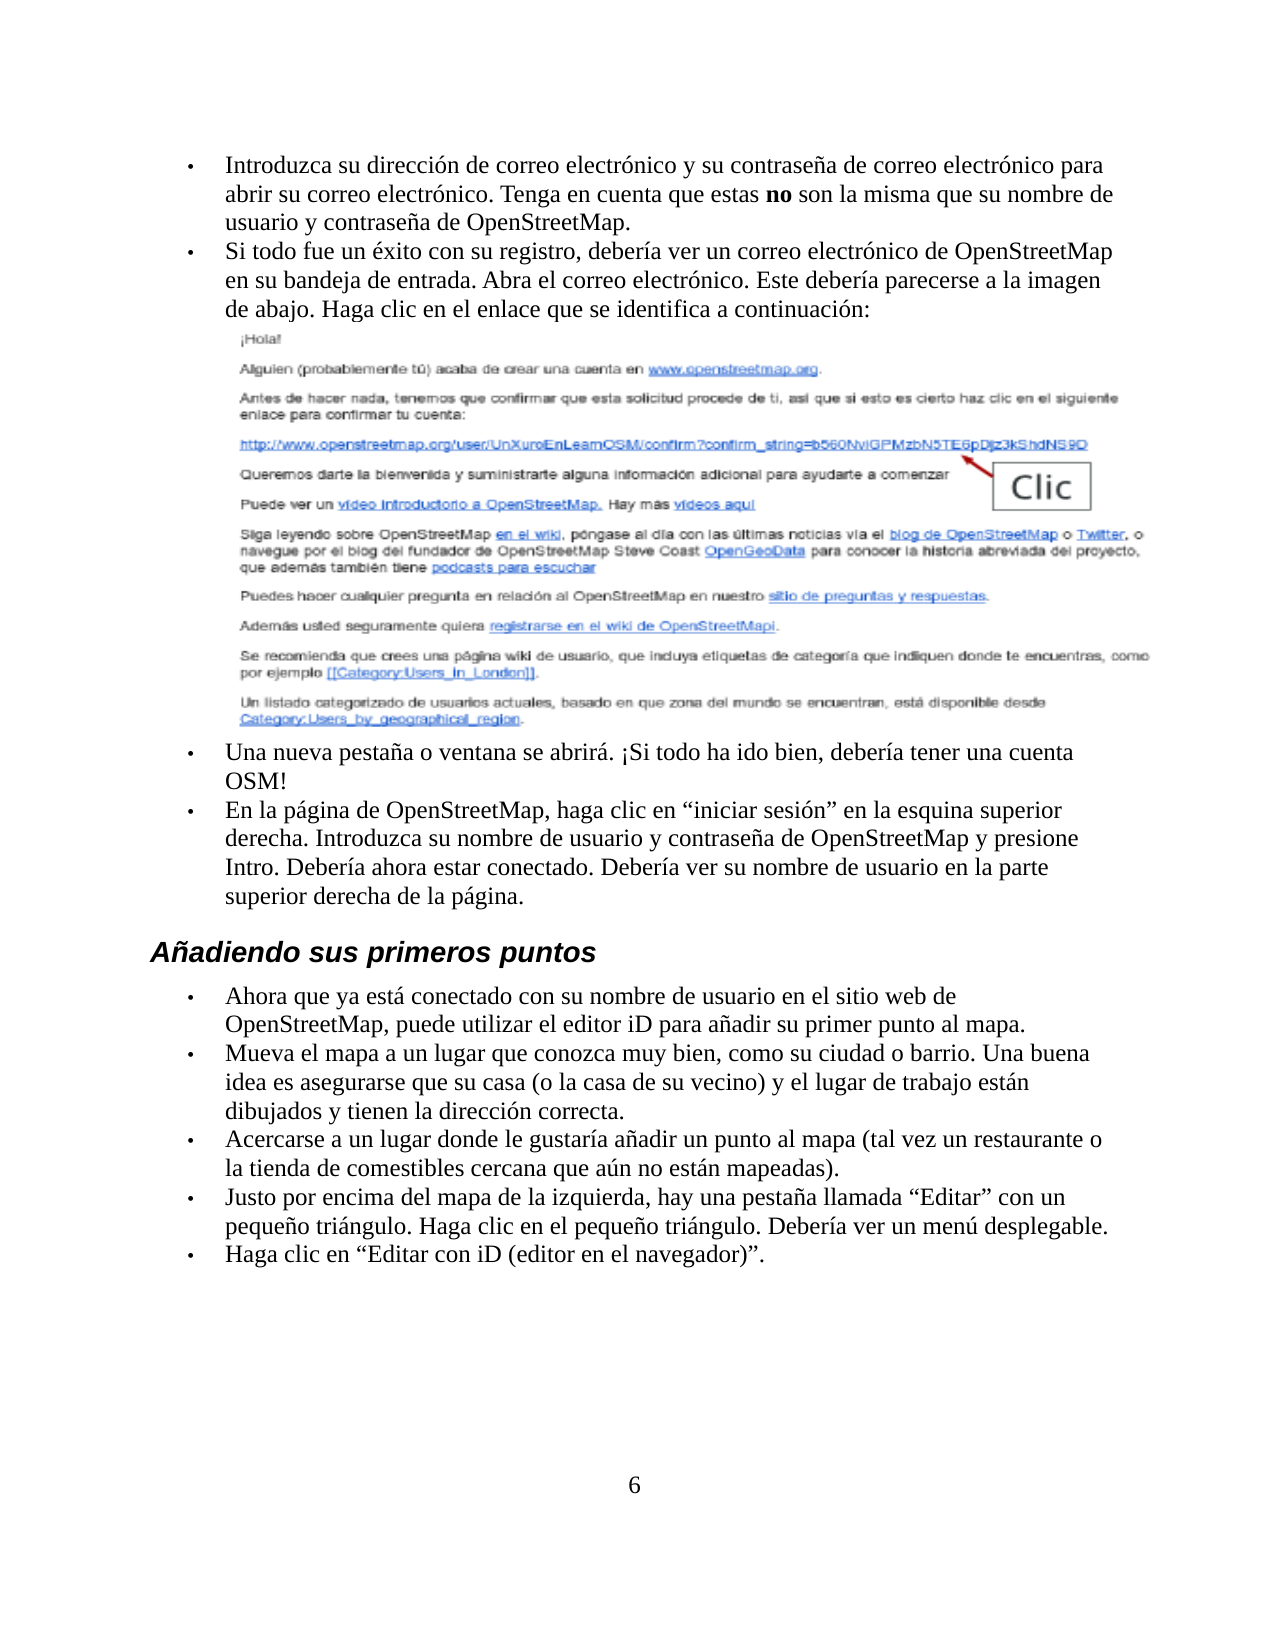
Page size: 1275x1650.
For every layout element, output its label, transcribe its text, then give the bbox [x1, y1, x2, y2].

list Haga clic en “Editar con iD (editor en el navegador)”. [187, 1239, 1125, 1268]
list Si todo fue un éxito con su registro, debería ver un correo electrónico de OpenStreetMap en su bandeja de entrada. Abra el correo electrónico. Este debería parecerse a la imagen de abajo. Haga clic en el enlace que se identifica a continuación: [187, 236, 1125, 322]
list Ahora que ya está conectado con su nombre de usuario en el sitio web de OpenStreetMap, puede utilizar el editor iD para añadir su primer punto al mapa. [187, 981, 1125, 1038]
list Una nueva pestaña o ventana se abrirá. ¡Si todo ha ido bien, debería tener una cuenta OSM! [187, 737, 1125, 795]
subtitle Añadiendo sus primeros puntos [150, 935, 1125, 968]
list Justo por encima del mapa de la izquierda, hay una pestaña llamada “Editar” con un pequeño triángulo. Haga clic en el pequeño triángulo. Debería ver un menú desplegable. [187, 1182, 1125, 1239]
picture [225, 322, 1186, 738]
list En la página de OpenStreetMap, haga clic en “iniciar sesión” en la esquina superior derecha. Introduzca su nombre de usuario y contraseña de OpenStreetMap y presione Intro. Debería ahora estar conectado. Debería ver su nombre de usuario en la parte superior derecha de la página. [187, 795, 1125, 910]
list Introduzca su dirección de correo electrónico y su contraseña de correo electrónico para abrir su correo electrónico. Tenga en cuenta que estas no son la misma que su nombre de usuario y contraseña de OpenStreetMap. [187, 150, 1125, 236]
list Mueva el mapa a un lugar que conozca muy bien, como su ciudad o barrio. Una buena idea es asegurarse que su casa (o la casa de su vecino) y el lugar de trabajo están dibujados y tienen la dirección correcta. [187, 1038, 1125, 1124]
list Acercarse a un lugar donde le gustaría añadir un punto al mapa (tal vez un restaurante o la tienda de comestibles cercana que aún no están mapeadas). [187, 1124, 1125, 1182]
